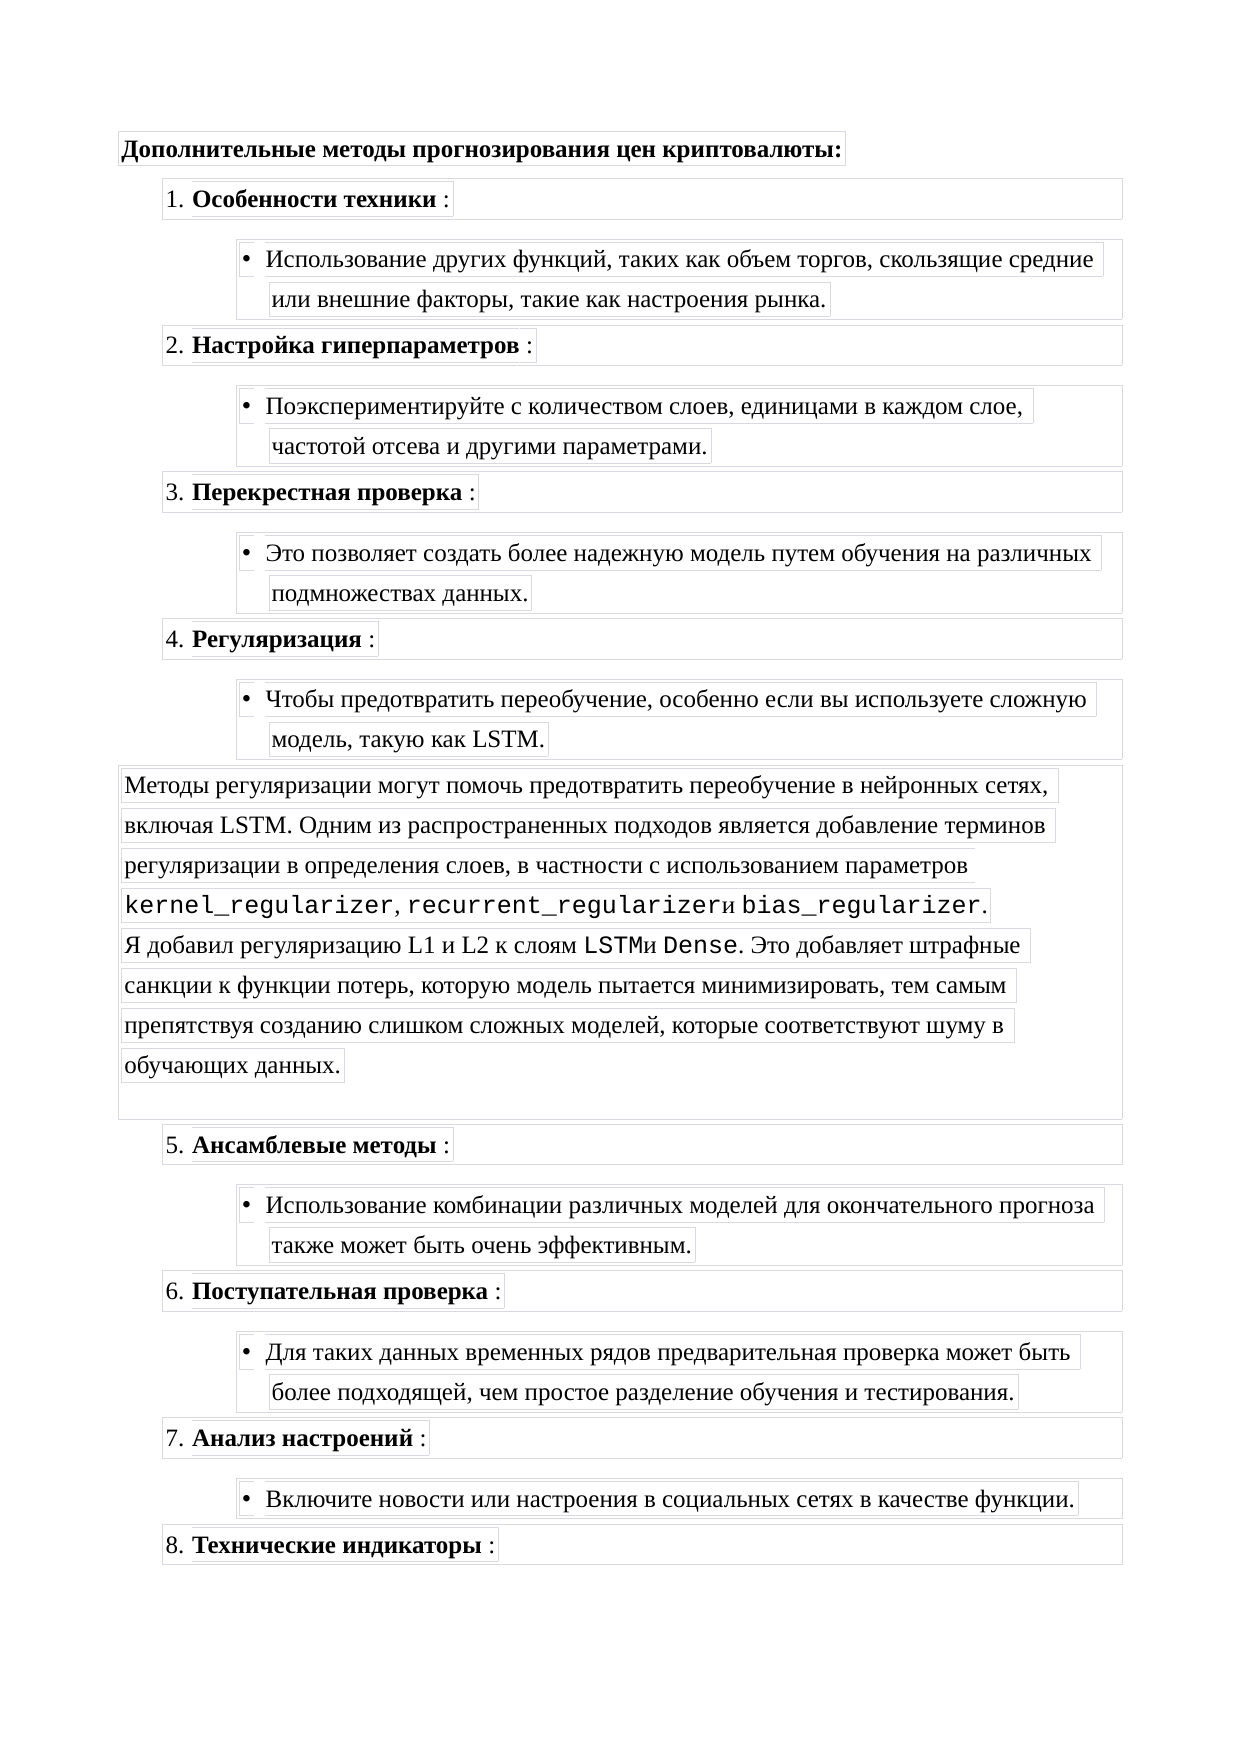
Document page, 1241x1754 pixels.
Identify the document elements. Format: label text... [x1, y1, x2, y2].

list Чтобы предотвратить переобучение, особенно если вы используете сложную модель, такую ​​​​как LSTM. [237, 680, 1122, 759]
text Методы регуляризации могут помочь предотвратить переобучение в нейронных сетях, включая LSTM. Одним из распространенных подходов является добавление терминов регуляризации в определения слоев, в частности с использованием параметров kernel_regularizer, recurrent_regularizerи bias_regularizer. [119, 766, 1122, 922]
subtitle Дополнительные методы прогнозирования цен криптовалюты: [119, 132, 845, 165]
text Я добавил регуляризацию L1 и L2 к слоям LSTMи Dense. Это добавляет штрафные санкции к функции потерь, которую модель пытается минимизировать, тем самым препятствуя созданию слишком сложных моделей, которые соответствуют шуму в обучающих данных. [119, 924, 1122, 1082]
list Поступательная проверка : [163, 1271, 1122, 1311]
list Для таких данных временных рядов предварительная проверка может быть более подходящей, чем простое разделение обучения и тестирования. [237, 1332, 1122, 1412]
list Настройка гиперпараметров : [163, 326, 1122, 365]
list Использование комбинации различных моделей для окончательного прогноза также может быть очень эффективным. [237, 1185, 1122, 1265]
list Включите новости или настроения в социальных сетях в качестве функции. [237, 1479, 1122, 1518]
list Перекрестная проверка : [163, 472, 1122, 512]
list Особенности техники : [163, 179, 1122, 219]
list Ансамблевые методы : [163, 1125, 1122, 1164]
list Технические индикаторы : [163, 1525, 1122, 1564]
list Регуляризация : [163, 619, 1122, 659]
list Это позволяет создать более надежную модель путем обучения на различных подмножествах данных. [237, 533, 1122, 613]
list Поэкспериментируйте с количеством слоев, единицами в каждом слое, частотой отсева и другими параметрами. [237, 386, 1122, 466]
list Анализ настроений : [163, 1418, 1122, 1458]
subtitle [846, 131, 1122, 165]
list Использование других функций, таких как объем торгов, скользящие средние или внешние факторы, такие как настроения рынка. [237, 240, 1122, 319]
